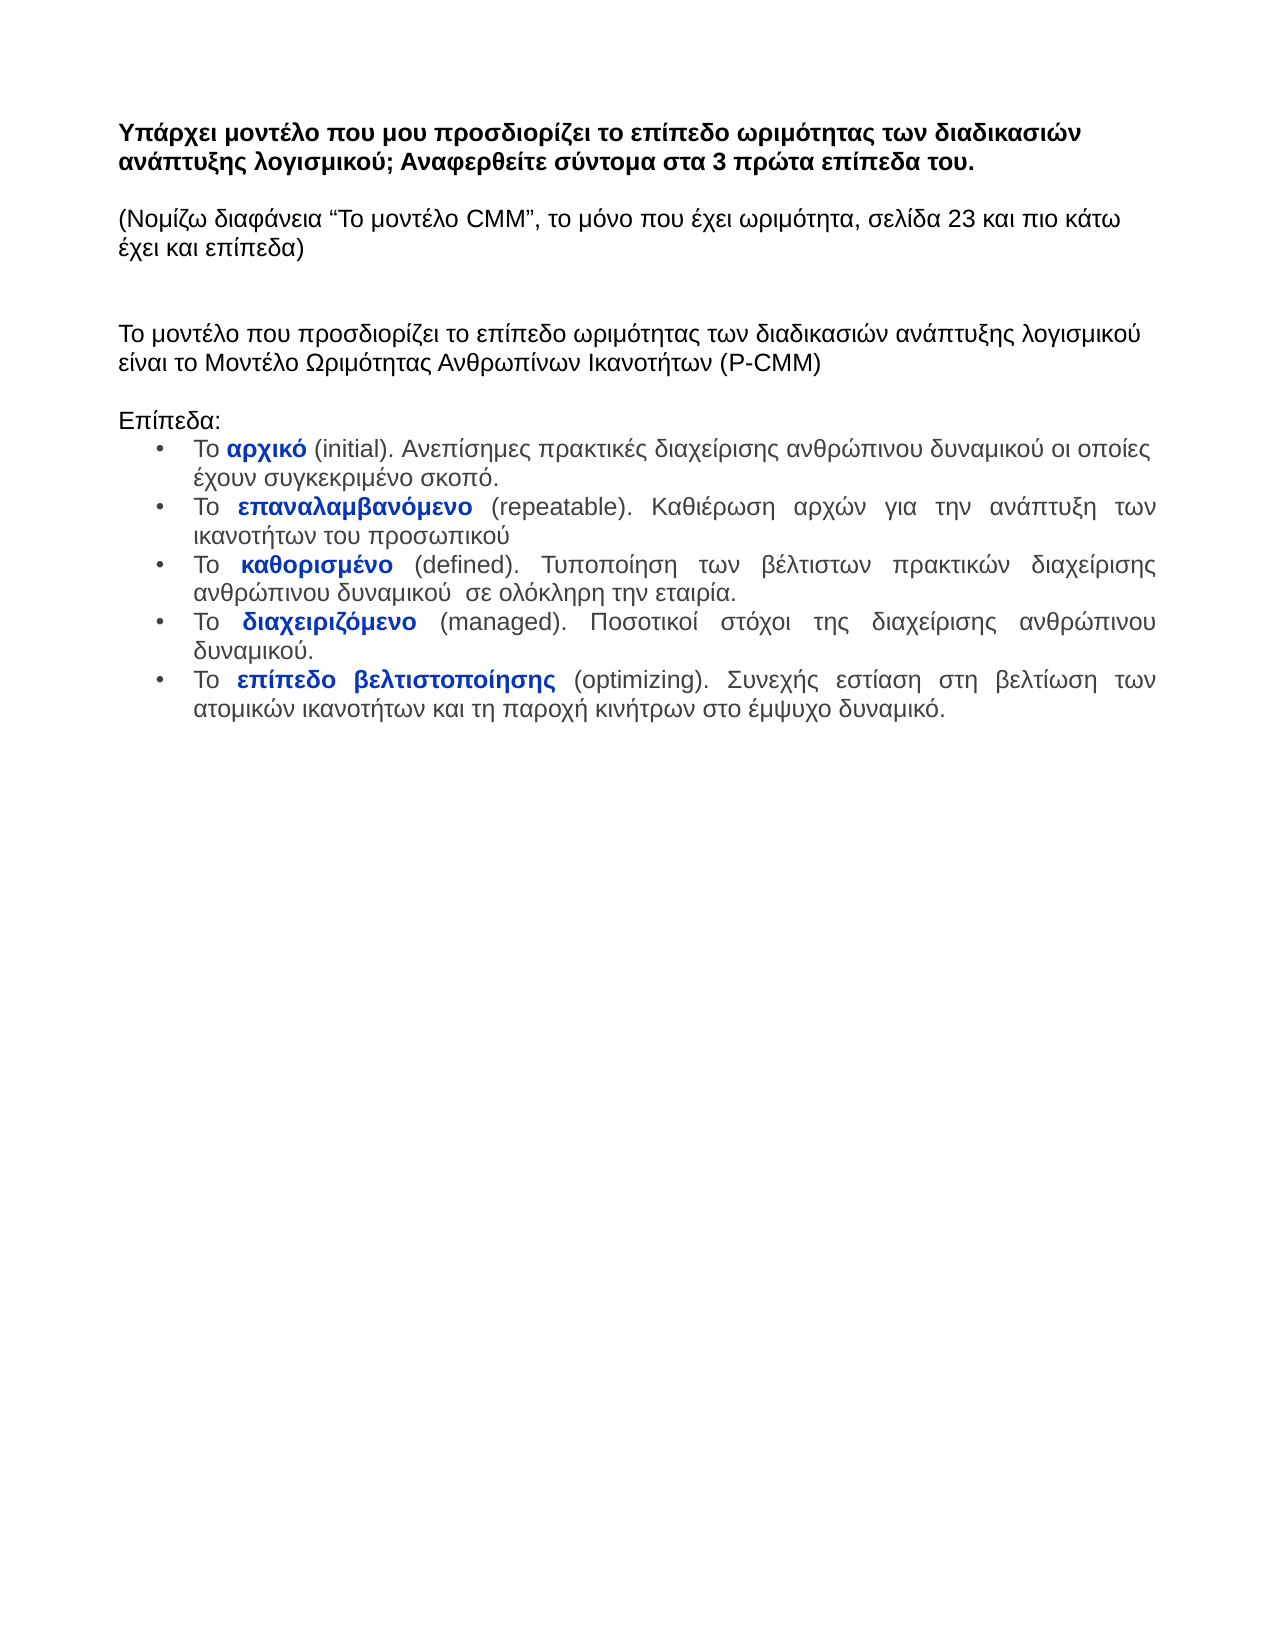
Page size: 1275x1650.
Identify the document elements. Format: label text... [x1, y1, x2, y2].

text (Νομίζω διαφάνεια “Το μοντέλο CMM”, το μόνο που έχει ωριμότητα, σελίδα 23 και πιο κάτω έχει και επίπεδα) [118, 204, 1157, 291]
text Το μοντέλο που προσδιορίζει το επίπεδο ωριμότητας των διαδικασιών ανάπτυξης λογισμικού είναι το Μοντέλο Ωριμότητας Ανθρωπίνων Ικανοτήτων (P-CMM) [118, 319, 1157, 377]
list Το επίπεδο βελτιστοποίησης (optimizing). Συνεχής εστίαση στη βελτίωση των ατομικών ικανοτήτων και τη παροχή κινήτρων στο έμψυχο δυναμικό. [156, 665, 1157, 722]
list Το αρχικό (initial). Ανεπίσημες πρακτικές διαχείρισης ανθρώπινου δυναμικού οι οποίες έχουν συγκεκριμένο σκοπό. [156, 434, 1157, 492]
text Επίπεδα: [118, 406, 1157, 434]
list Το επαναλαμβανόμενο (repeatable). Καθιέρωση αρχών για την ανάπτυξη των ικανοτήτων του προσωπικού [156, 492, 1157, 549]
list Το καθορισμένο (defined). Τυποποίηση των βέλτιστων πρακτικών διαχείρισης ανθρώπινου δυναμικού σε ολόκληρη την εταιρία. [156, 549, 1157, 607]
text Υπάρχει μοντέλο που μου προσδιορίζει το επίπεδο ωριμότητας των διαδικασιών ανάπτυξης λογισμικού; Αναφερθείτε σύντομα στα 3 πρώτα επίπεδα του. [118, 118, 1157, 176]
list Το διαχειριζόμενο (managed). Ποσοτικοί στόχοι της διαχείρισης ανθρώπινου δυναμικού. [156, 607, 1157, 665]
